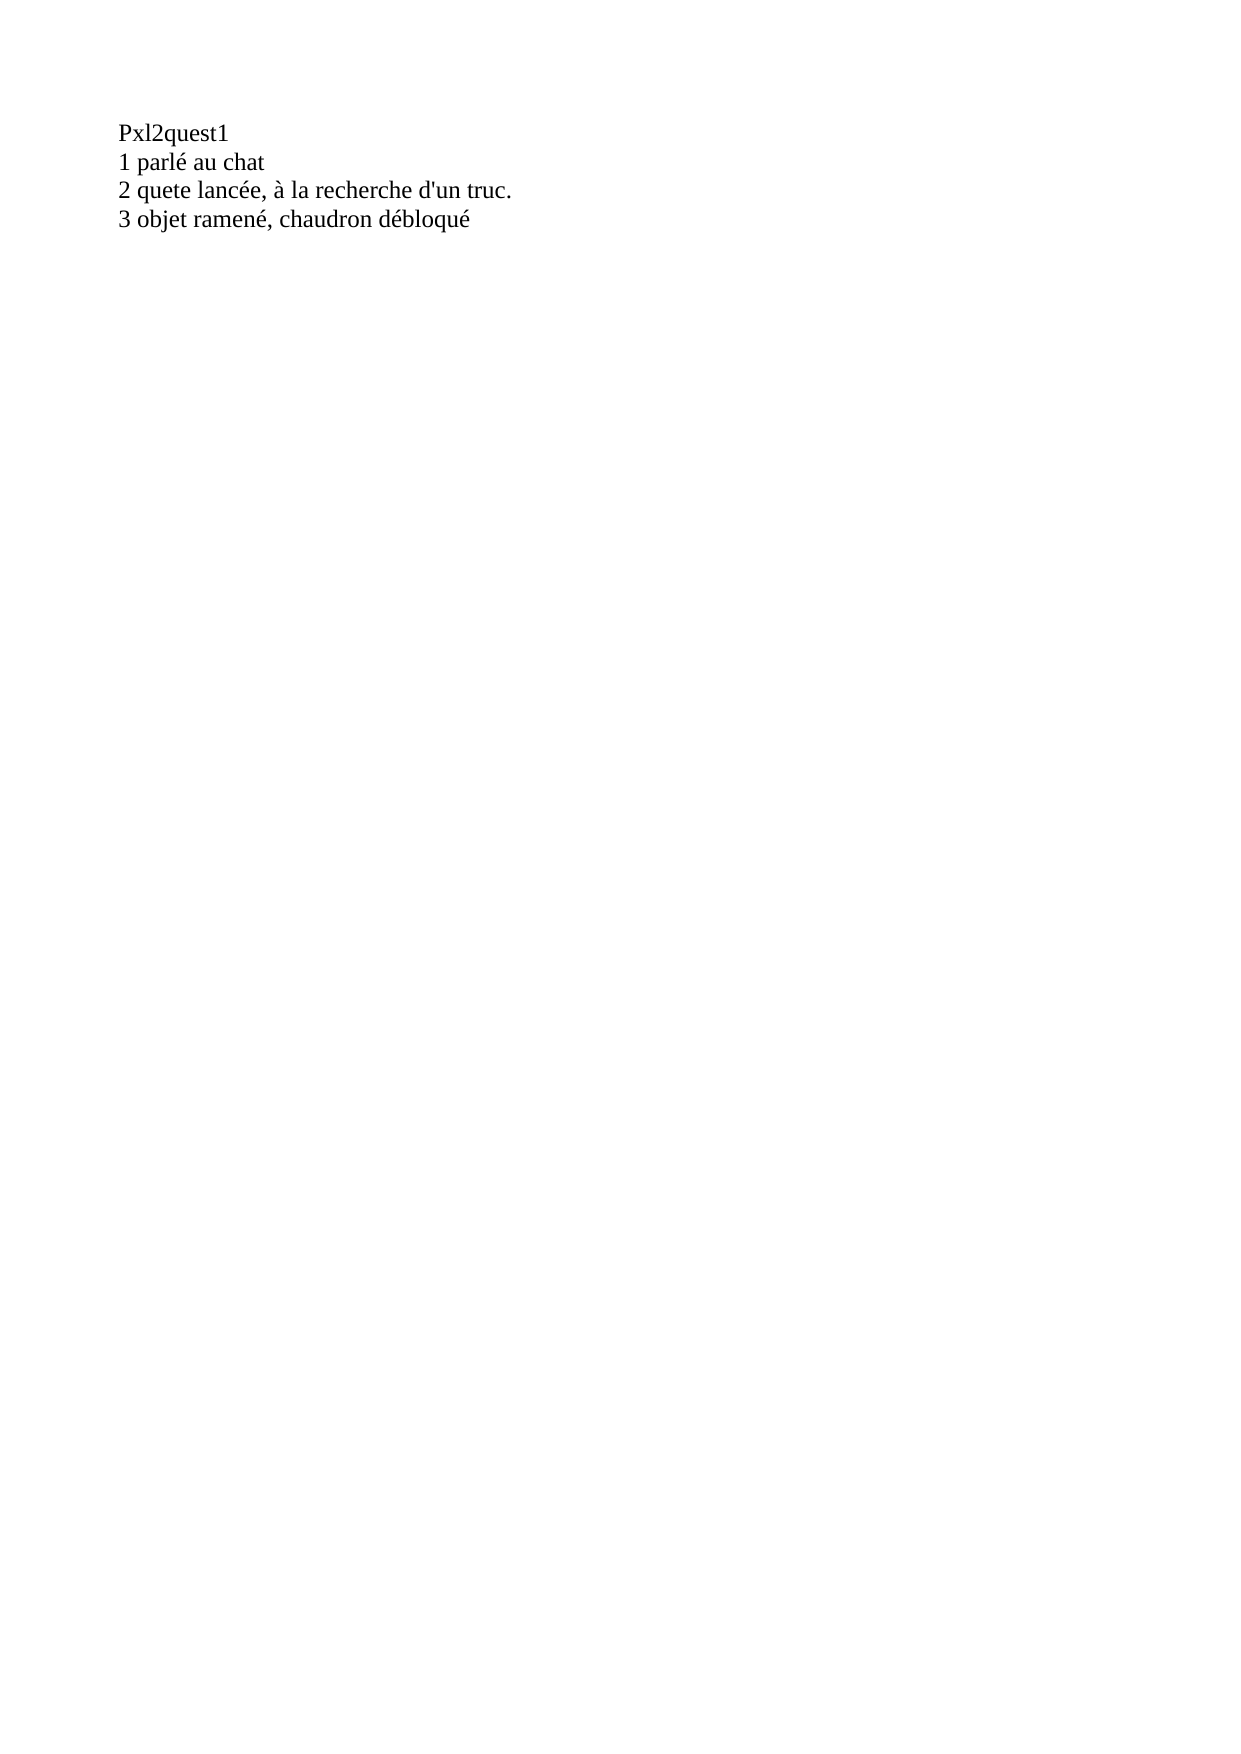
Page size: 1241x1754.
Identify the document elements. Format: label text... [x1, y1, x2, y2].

text 1 parlé au chat [118, 147, 1122, 176]
text 3 objet ramené, chaudron débloqué [118, 204, 1122, 233]
text 2 quete lancée, à la recherche d'un truc. [118, 176, 1122, 204]
text Pxl2quest1 [118, 118, 1122, 147]
